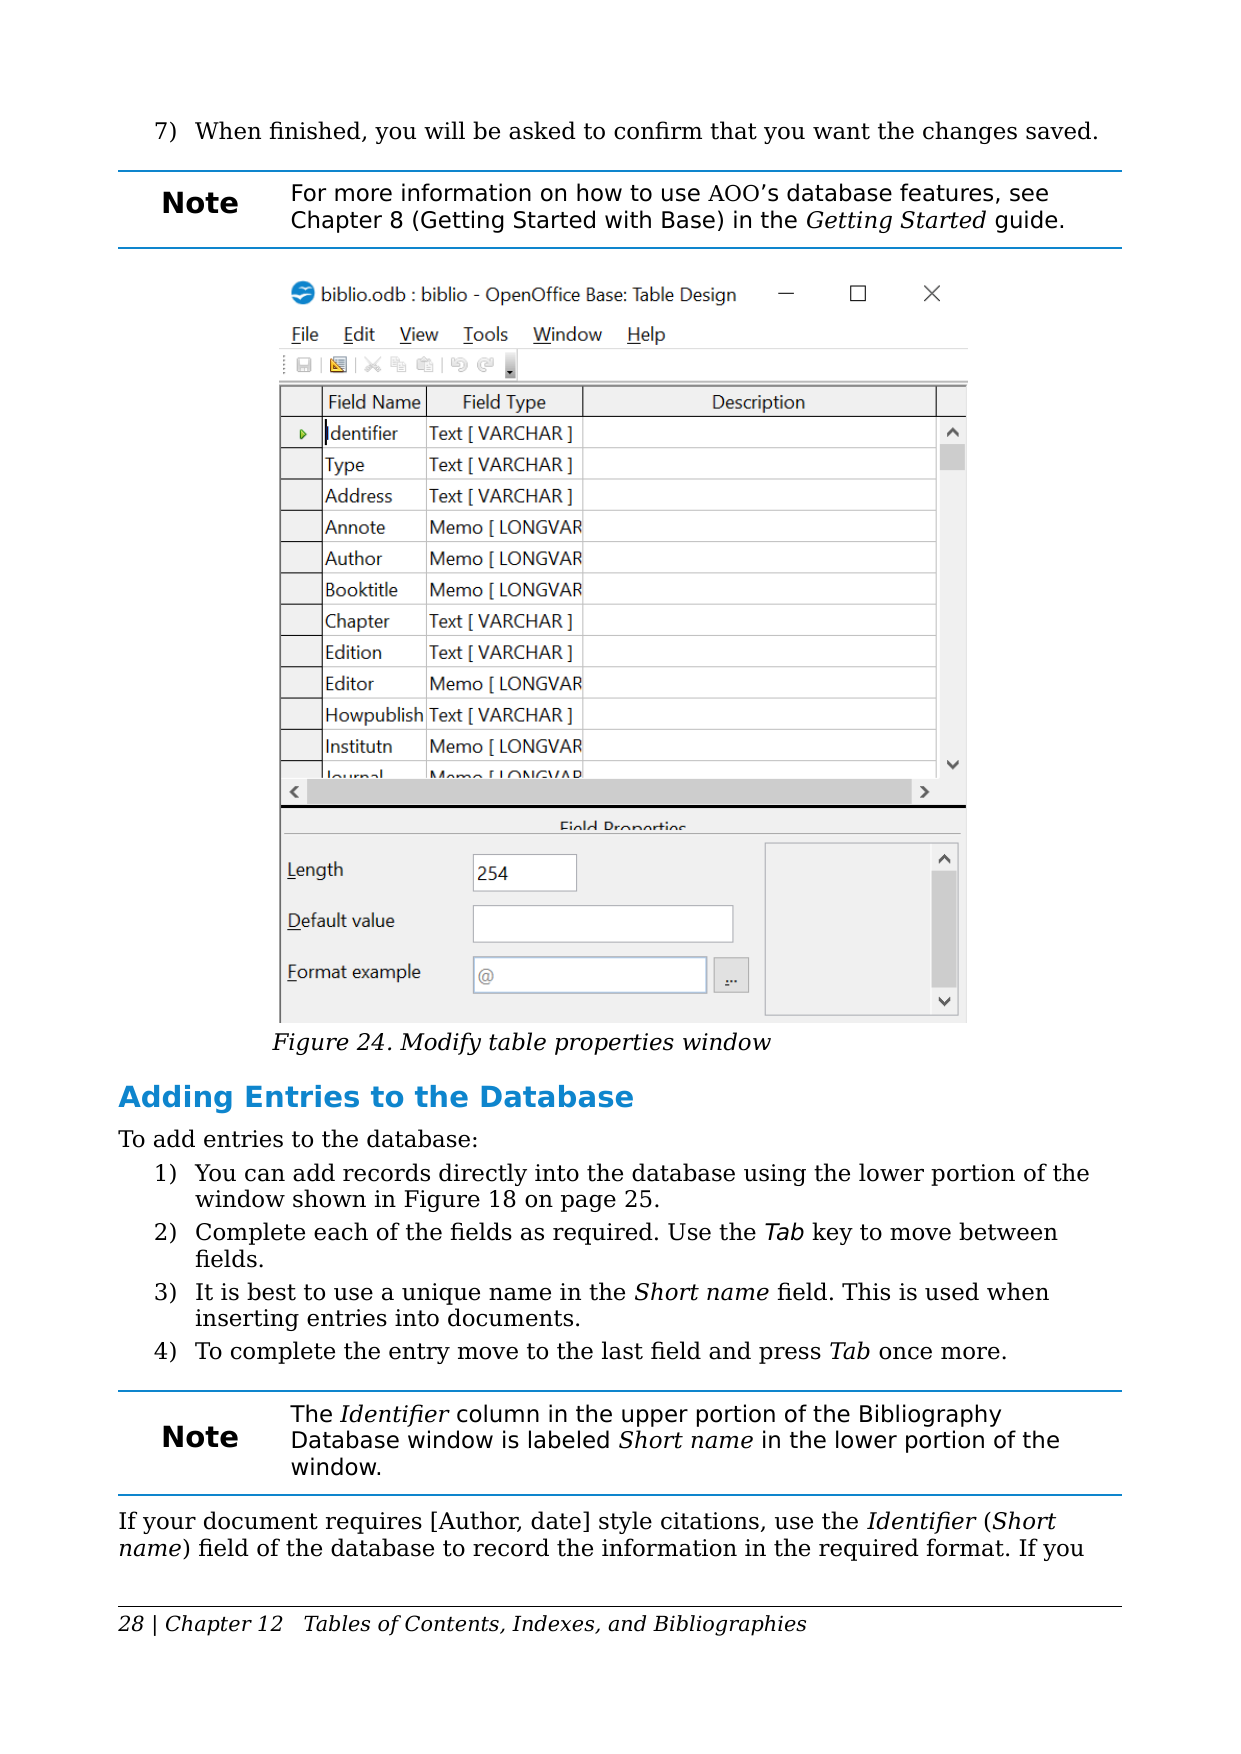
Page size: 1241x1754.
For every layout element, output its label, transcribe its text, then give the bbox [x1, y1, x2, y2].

list To complete the entry move to the last field and press Tab once more. [177, 1338, 1122, 1365]
table_header The Identifier column in the upper portion of the Bibliography Database window is labeled Short name in the lower portion of the window. [281, 1392, 1122, 1494]
picture [279, 273, 968, 1023]
table_header Note [118, 172, 281, 247]
list When finished, you will be asked to confirm that you want the changes saved. [177, 118, 1122, 145]
list It is best to use a unique name in the Short name field. This is used when inserting entries into documents. [177, 1279, 1122, 1332]
list To add entries to the database: [118, 1127, 1122, 1153]
list You can add records directly into the database using the lower portion of the window shown in Figure 18 on page 25. [177, 1160, 1122, 1213]
list Complete each of the fields as required. Use the Tab key to move between fields. [177, 1219, 1122, 1273]
subtitle Adding Entries to the Database [118, 1080, 1122, 1114]
table_header For more information on how to use AOO’s database features, see Chapter 8 (Getting Started with Base) in the Getting Started guide. [281, 172, 1122, 247]
text If your document requires [Author, date] style citations, use the Identifier (Short name) field of the database to record the information in the required format. If you [118, 1508, 1122, 1562]
table_header Note [118, 1392, 281, 1494]
text Figure 24. Modify table properties window [272, 1029, 968, 1056]
